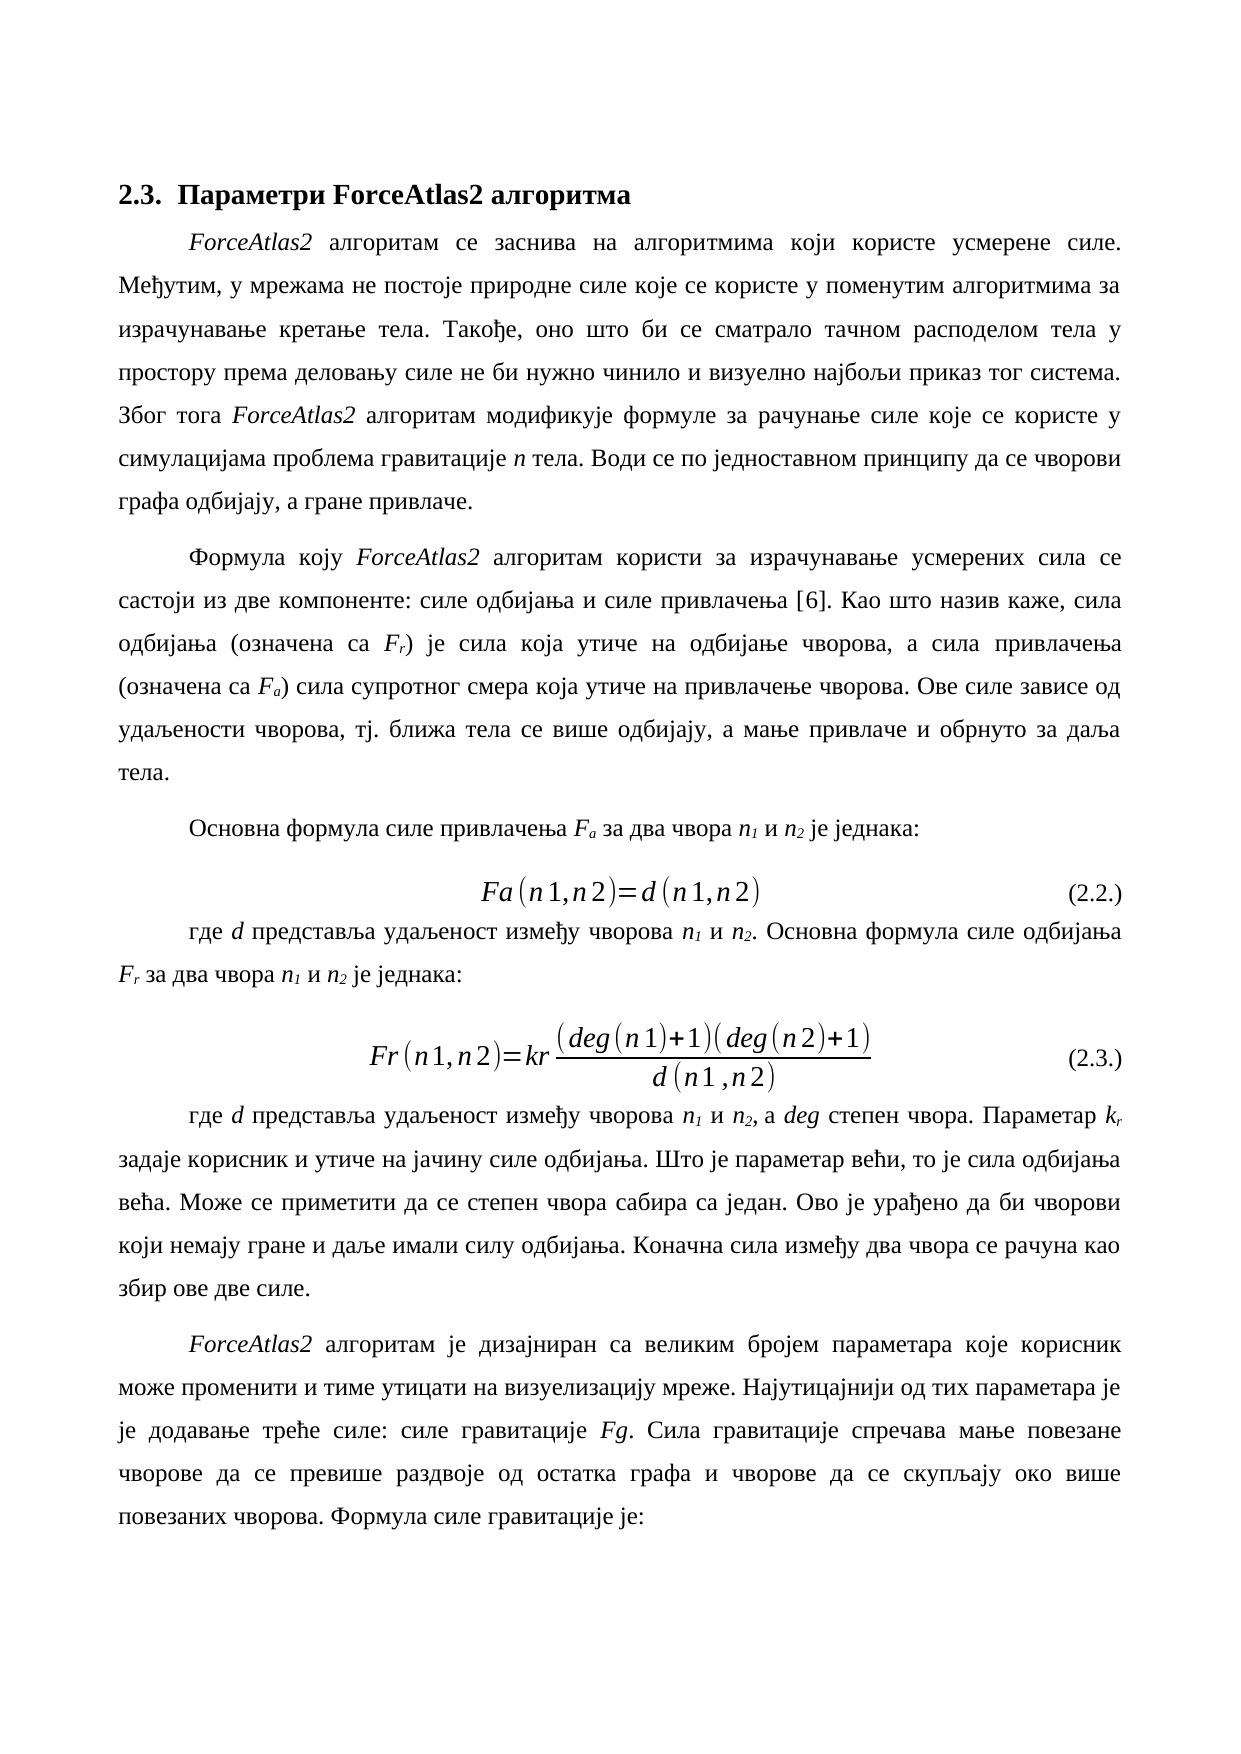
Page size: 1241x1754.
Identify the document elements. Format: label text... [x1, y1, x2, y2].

text ForceAtlas2 алгоритам је дизајниран са великим бројем параметара које корисник може променити и тиме утицати на визуелизацију мреже. Најутицајнији од тих параметара је је додавање треће силе: силе гравитације Fg. Сила гравитације спречава мање повезане чворове да се превише раздвоје од остатка графа и чворове да се скупљају око више повезаних чворова. Формула силе гравитације је: [118, 1329, 1122, 1530]
text (2.2.) [118, 875, 1122, 910]
text Формула коју ForceAtlas2 алгоритам користи за израчунавање усмерених сила се састоји из две компоненте: силе одбијања и силе привлачења [6]. Као што назив каже, сила одбијања (означена са Fr) је сила која утиче на одбијање чворова, а сила привлачења (означена са Fa) сила супротног смера која утиче на привлачење чворова. Ове силе зависе од удаљености чворова, тј. ближа тела се више одбијају, а мање привлаче и обрнуто за даља тела. [118, 542, 1122, 786]
text где d представља удаљеност између чворова n1 и n2, а deg степен чвора. Параметар kr задаје корисник и утиче на јачину силе одбијања. Што је параметар већи, то је сила одбијања већа. Може се приметити да се степен чвора сабира са један. Ово је урађено да би чворови који немају гране и даље имали силу одбијања. Коначна сила између два чвора се рачуна као збир ове две силе. [118, 1101, 1122, 1302]
text где d представља удаљеност између чворова n1 и n2. Основна формула силе одбијања Fr за два чвора n1 и n2 је једнака: [118, 916, 1122, 988]
text ForceAtlas2 алгоритам се заснива на алгоритмима који користе усмерене силе. Међутим, у мрежама не постоје природне силе које се користе у поменутим алгоритмима за израчунавање кретање тела. Такође, оно што би се сматрало тачном расподелом тела у простору према деловању силе не би нужно чинило и визуелно најбољи приказ тог система. Због тога ForceAtlas2 алгоритам модификује формуле за рачунање силе које се користе у симулацијама проблема гравитације n тела. Води се по једноставном принципу да се чворови графа одбијају, а гране привлаче. [118, 227, 1122, 515]
text Основна формула силе привлачења Fa за два чвора n1 и n2 је једнака: [118, 813, 1122, 842]
list Параметри ForceAtlas2 алгоритма [118, 177, 1122, 211]
text (2.3.) [118, 1021, 1122, 1094]
